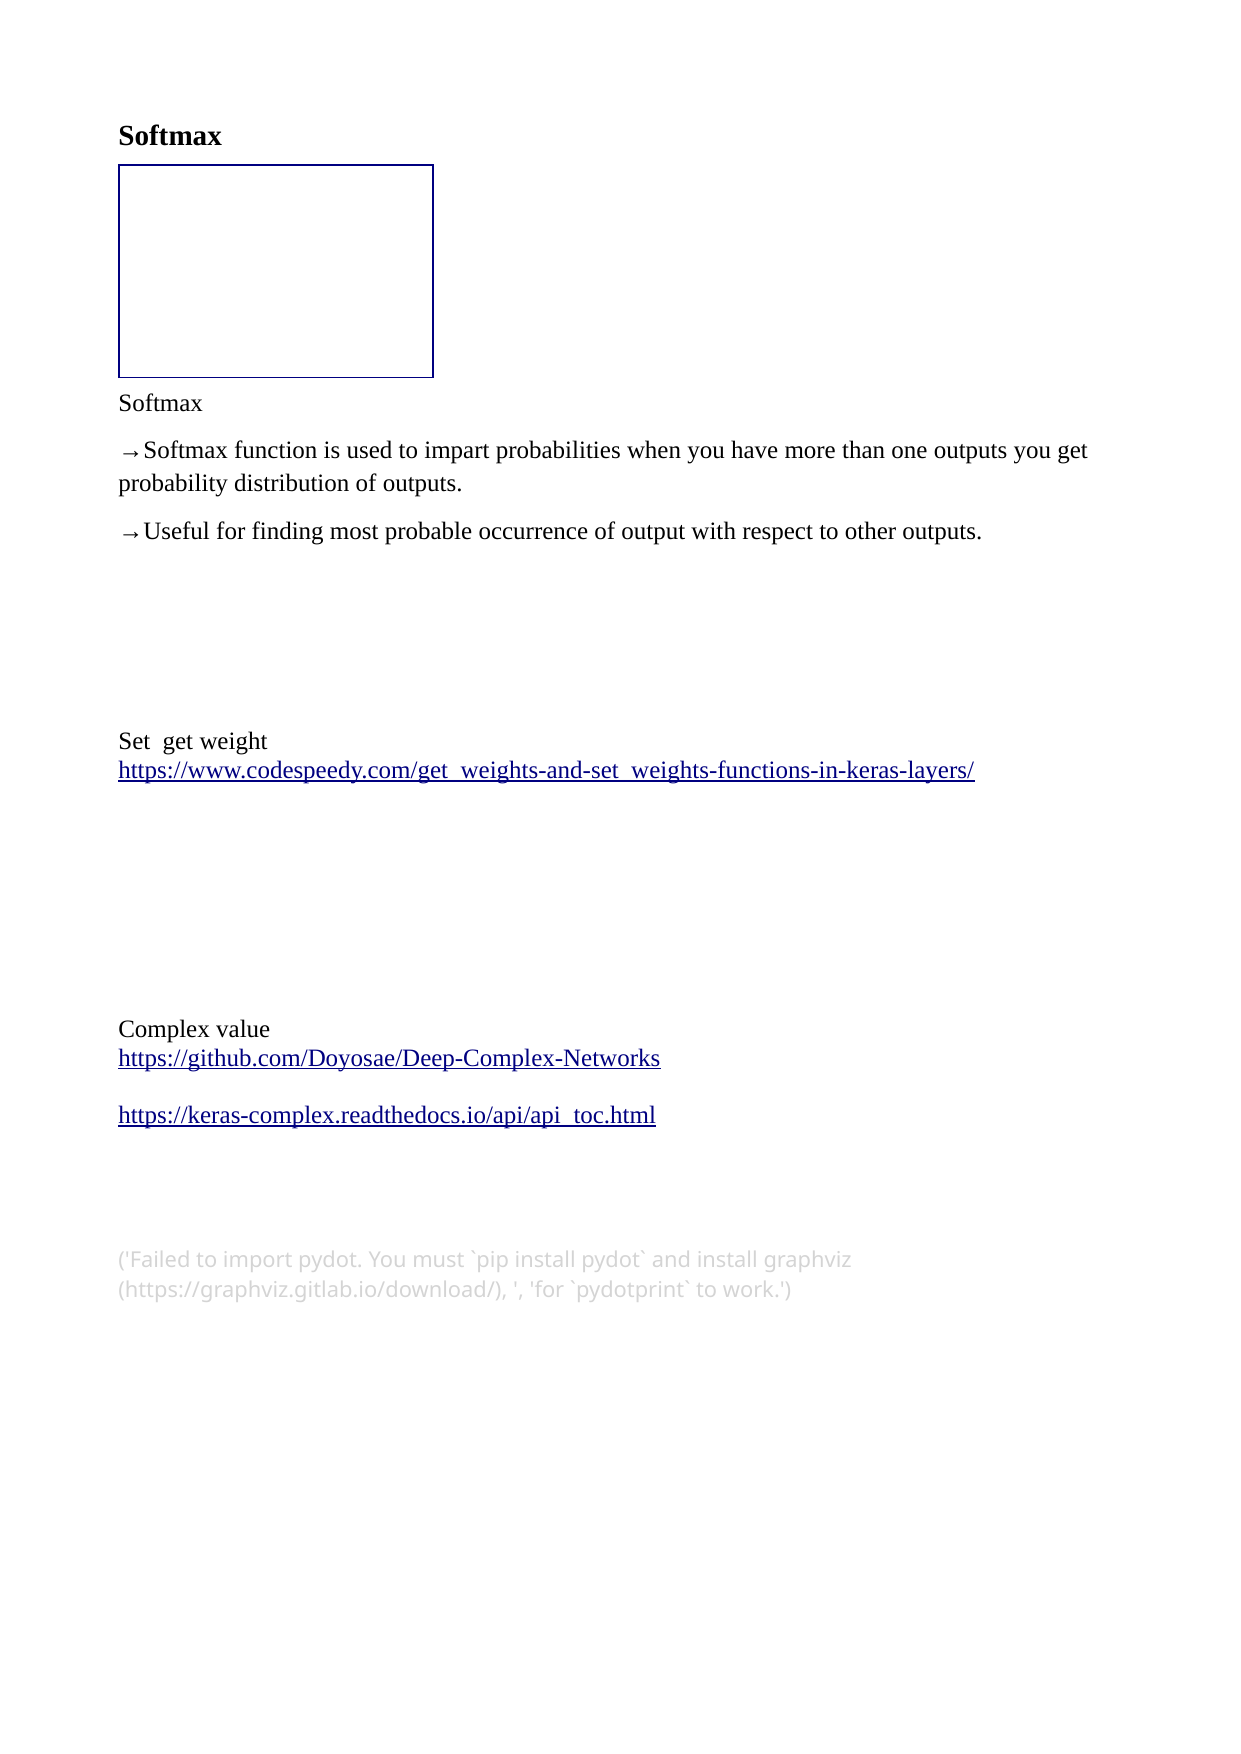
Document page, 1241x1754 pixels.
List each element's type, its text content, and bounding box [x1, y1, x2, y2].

subtitle Softmax [118, 118, 1122, 152]
text →Useful for finding most probable occurrence of output with respect to other outputs. [118, 516, 1122, 545]
text →Softmax function is used to impart probabilities when you have more than one outputs you get probability distribution of outputs. [118, 436, 1122, 497]
text ('Failed to import pydot. You must `pip install pydot` and install graphviz (https://graphviz.gitlab.io/download/), ', 'for `pydotprint` to work.') [118, 1244, 1122, 1303]
text https://github.com/Doyosae/Deep-Complex-Networks [118, 1043, 1122, 1071]
text https://www.codespeedy.com/get_weights-and-set_weights-functions-in-keras-layers/ [118, 755, 1122, 784]
text Softmax [118, 388, 1122, 417]
text Set get weight [118, 726, 1122, 755]
text https://keras-complex.readthedocs.io/api/api_toc.html [118, 1100, 1122, 1129]
text Complex value [118, 1014, 1122, 1043]
